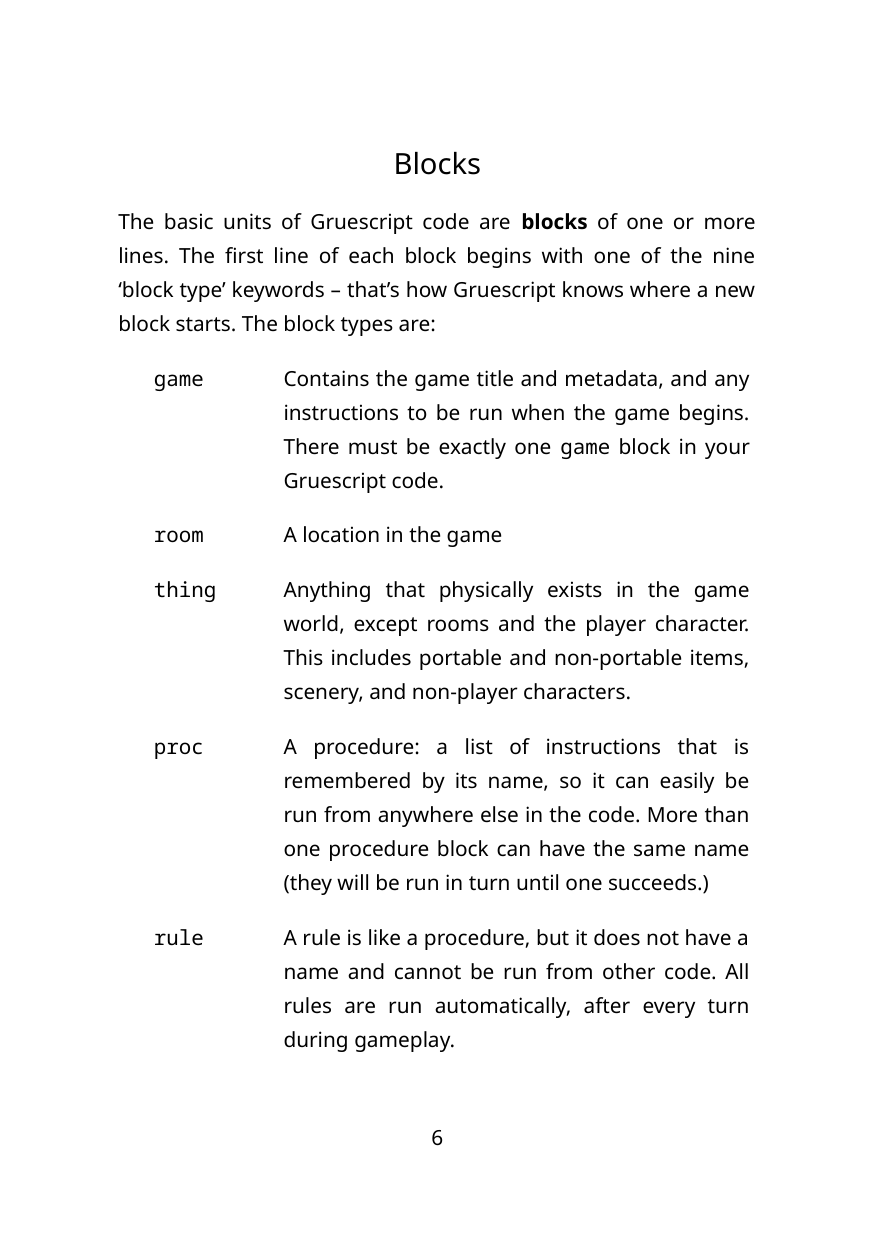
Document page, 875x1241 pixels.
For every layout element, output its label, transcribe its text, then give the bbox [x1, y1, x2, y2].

table_cell A rule is like a procedure, but it does not have a name and cannot be run from other code. All rules are run automatically, after every turn during gameplay. [278, 917, 756, 1074]
table_cell Anything that physically exists in the game world, except rooms and the player character. This includes portable and non-portable items, scenery, and non-player characters. [278, 570, 756, 726]
text The basic units of Gruescript code are blocks of one or more lines. The first line of each block begins with one of the nine ‘block type’ keywords – that’s how Gruescript knows where a new block starts. The block types are: [118, 207, 756, 338]
table_cell rule [118, 917, 277, 1074]
table_cell proc [118, 726, 277, 917]
table_cell room [118, 515, 277, 569]
table_header Contains the game title and metadata, and any instructions to be run when the game begins. There must be exactly one game block in your Gruescript code. [278, 358, 756, 515]
subtitle Blocks [118, 143, 756, 183]
table_cell thing [118, 570, 277, 726]
table_cell A procedure: a list of instructions that is remembered by its name, so it can easily be run from anywhere else in the code. More than one procedure block can have the same name (they will be run in turn until one succeeds.) [278, 726, 756, 917]
table_header game [118, 358, 277, 515]
table_cell A location in the game [278, 515, 756, 569]
